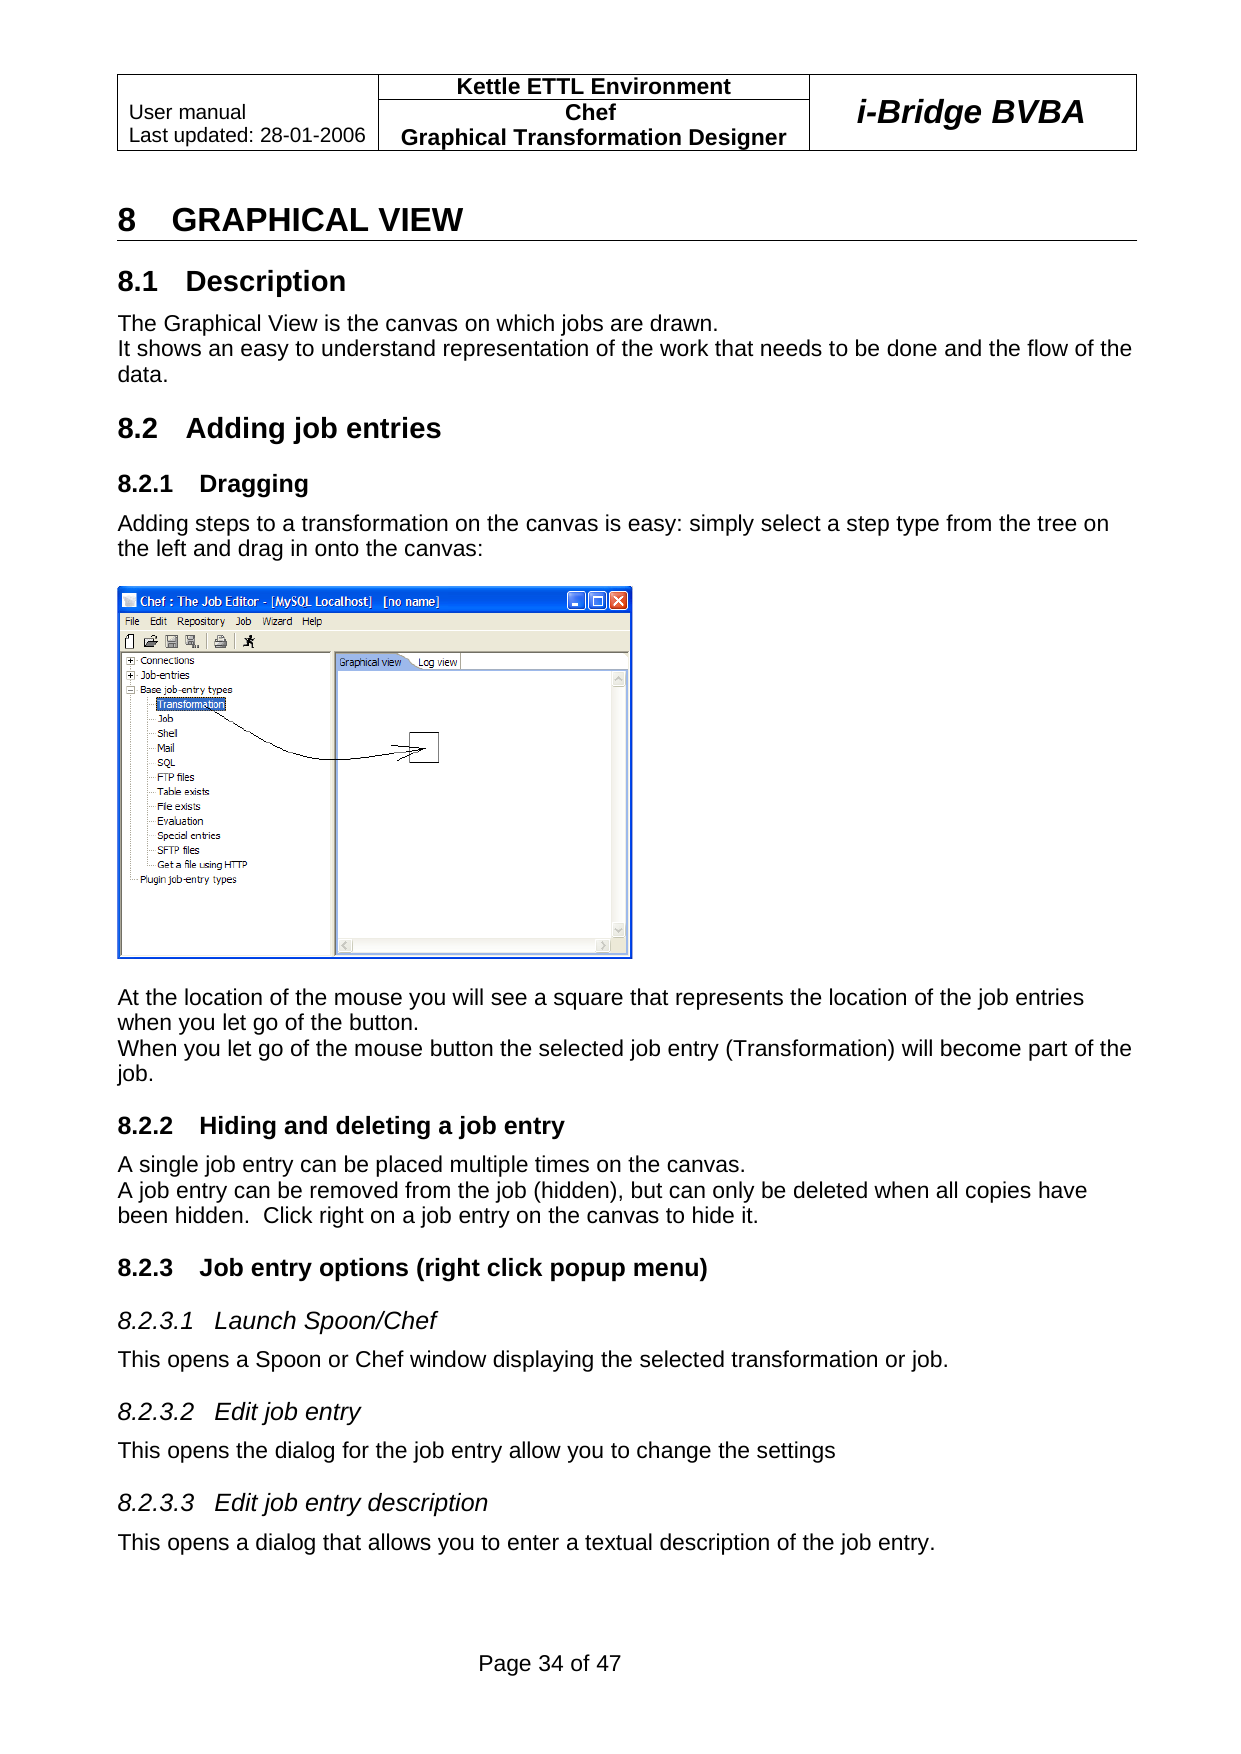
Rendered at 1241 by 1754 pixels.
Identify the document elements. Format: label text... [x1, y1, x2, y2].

subtitle Edit job entry description [117, 1489, 1137, 1517]
text This opens a dialog that allows you to enter a textual description of the job entry. [117, 1529, 1137, 1555]
text A single job entry can be placed multiple times on the canvas. [117, 1152, 1137, 1178]
text At the location of the mouse you will see a square that represents the location of the job entries when you let go of the button. [117, 984, 1137, 1036]
subtitle Launch Spoon/Chef [117, 1307, 1137, 1335]
text It shows an easy to understand representation of the work that needs to be done and the flow of the data. [117, 336, 1137, 387]
subtitle Adding job entries [117, 412, 1137, 445]
subtitle Edit job entry [117, 1398, 1137, 1426]
text A job entry can be removed from the job (hidden), but can only be deleted when all copies have been hidden. Click right on a job entry on the canvas to hide it. [117, 1178, 1137, 1229]
subtitle Graphical View [117, 201, 1137, 240]
subtitle Job entry options (right click popup menu) [117, 1254, 1137, 1282]
text This opens a Spoon or Chef window displaying the selected transformation or job. [117, 1347, 1137, 1373]
subtitle Hiding and deleting a job entry [117, 1112, 1137, 1139]
text Adding steps to a transformation on the canvas is easy: simply select a step type from the tree on the left and drag in onto the canvas: [117, 510, 1137, 561]
subtitle Description [117, 265, 1137, 298]
text This opens the dialog for the job entry allow you to change the settings [117, 1438, 1137, 1464]
text The Graphical View is the canvas on which jobs are drawn. [117, 311, 1137, 336]
text When you let go of the mouse button the selected job entry (Transformation) will become part of the job. [117, 1036, 1137, 1087]
subtitle Dragging [117, 470, 1137, 498]
